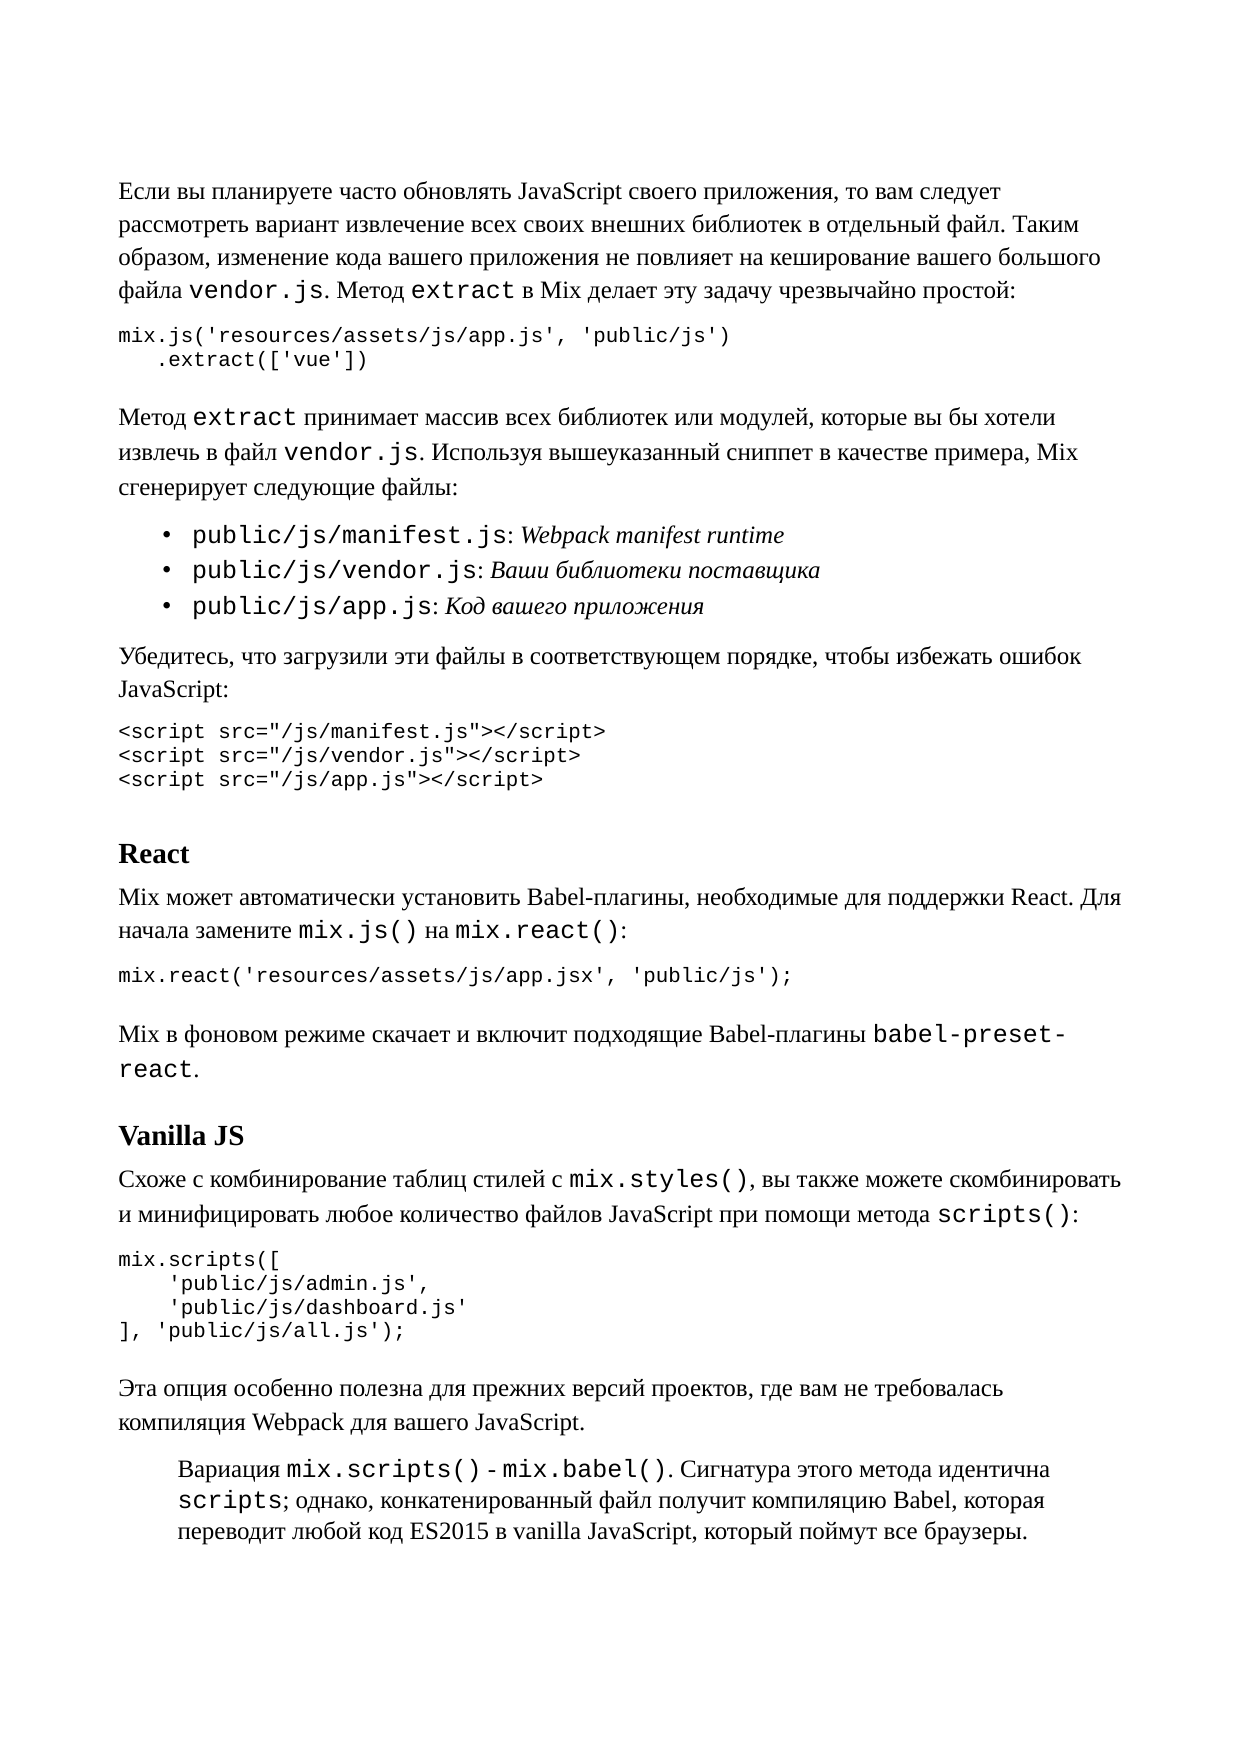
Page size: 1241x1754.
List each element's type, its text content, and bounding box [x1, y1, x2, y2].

subtitle React [118, 836, 1122, 870]
text Вариация mix.scripts() - mix.babel(). Сигнатура этого метода идентична scripts; однако, конкатенированный файл получит компиляцию Babel, которая переводит любой код ES2015 в vanilla JavaScript, который поймут все браузеры. [177, 1454, 1063, 1544]
text Схоже с комбинирование таблиц стилей с mix.styles(), вы также можете скомбинировать и минифицировать любое количество файлов JavaScript при помощи метода scripts(): [118, 1164, 1122, 1230]
text Mix в фоновом режиме скачает и включит подходящие Babel-плагины babel-preset-react. [118, 1019, 1122, 1084]
text Если вы планируете часто обновлять JavaScript своего приложения, то вам следует рассмотреть вариант извлечение всех своих внешних библиотек в отдельный файл. Таким образом, изменение кода вашего приложения не повлияет на кеширование вашего большого файла vendor.js. Метод extract в Mix делает эту задачу чрезвычайно простой: [118, 176, 1122, 306]
text mix.js('resources/assets/js/app.js', 'public/js') [118, 325, 1122, 349]
list public/js/manifest.js: Webpack manifest runtime [162, 520, 1122, 551]
list public/js/vendor.js: Ваши библиотеки поставщика [162, 555, 1122, 586]
text ], 'public/js/all.js'); [118, 1320, 1122, 1344]
text 'public/js/dashboard.js' [118, 1297, 1122, 1320]
subtitle Vanilla JS [118, 1118, 1122, 1152]
text Метод extract принимает массив всех библиотек или модулей, которые вы бы хотели извлечь в файл vendor.js. Используя вышеуказанный сниппет в качестве примера, Mix сгенерирует следующие файлы: [118, 402, 1122, 501]
text mix.react('resources/assets/js/app.jsx', 'public/js'); [118, 966, 1122, 989]
text <script src="/js/manifest.js"></script> [118, 721, 1122, 745]
text Эта опция особенно полезна для прежних версий проектов, где вам не требовалась компиляция Webpack для вашего JavaScript. [118, 1373, 1122, 1435]
text mix.scripts([ [118, 1249, 1122, 1273]
list public/js/app.js: Код вашего приложения [162, 591, 1122, 622]
text <script src="/js/vendor.js"></script> [118, 745, 1122, 769]
text Mix может автоматически установить Babel-плагины, необходимые для поддержки React. Для начала замените mix.js() на mix.react(): [118, 882, 1122, 946]
text Убедитесь, что загрузили эти файлы в соответствующем порядке, чтобы избежать ошибок JavaScript: [118, 641, 1122, 703]
text 'public/js/admin.js', [118, 1273, 1122, 1297]
text <script src="/js/app.js"></script> [118, 769, 1122, 792]
text .extract(['vue']) [118, 349, 1122, 373]
